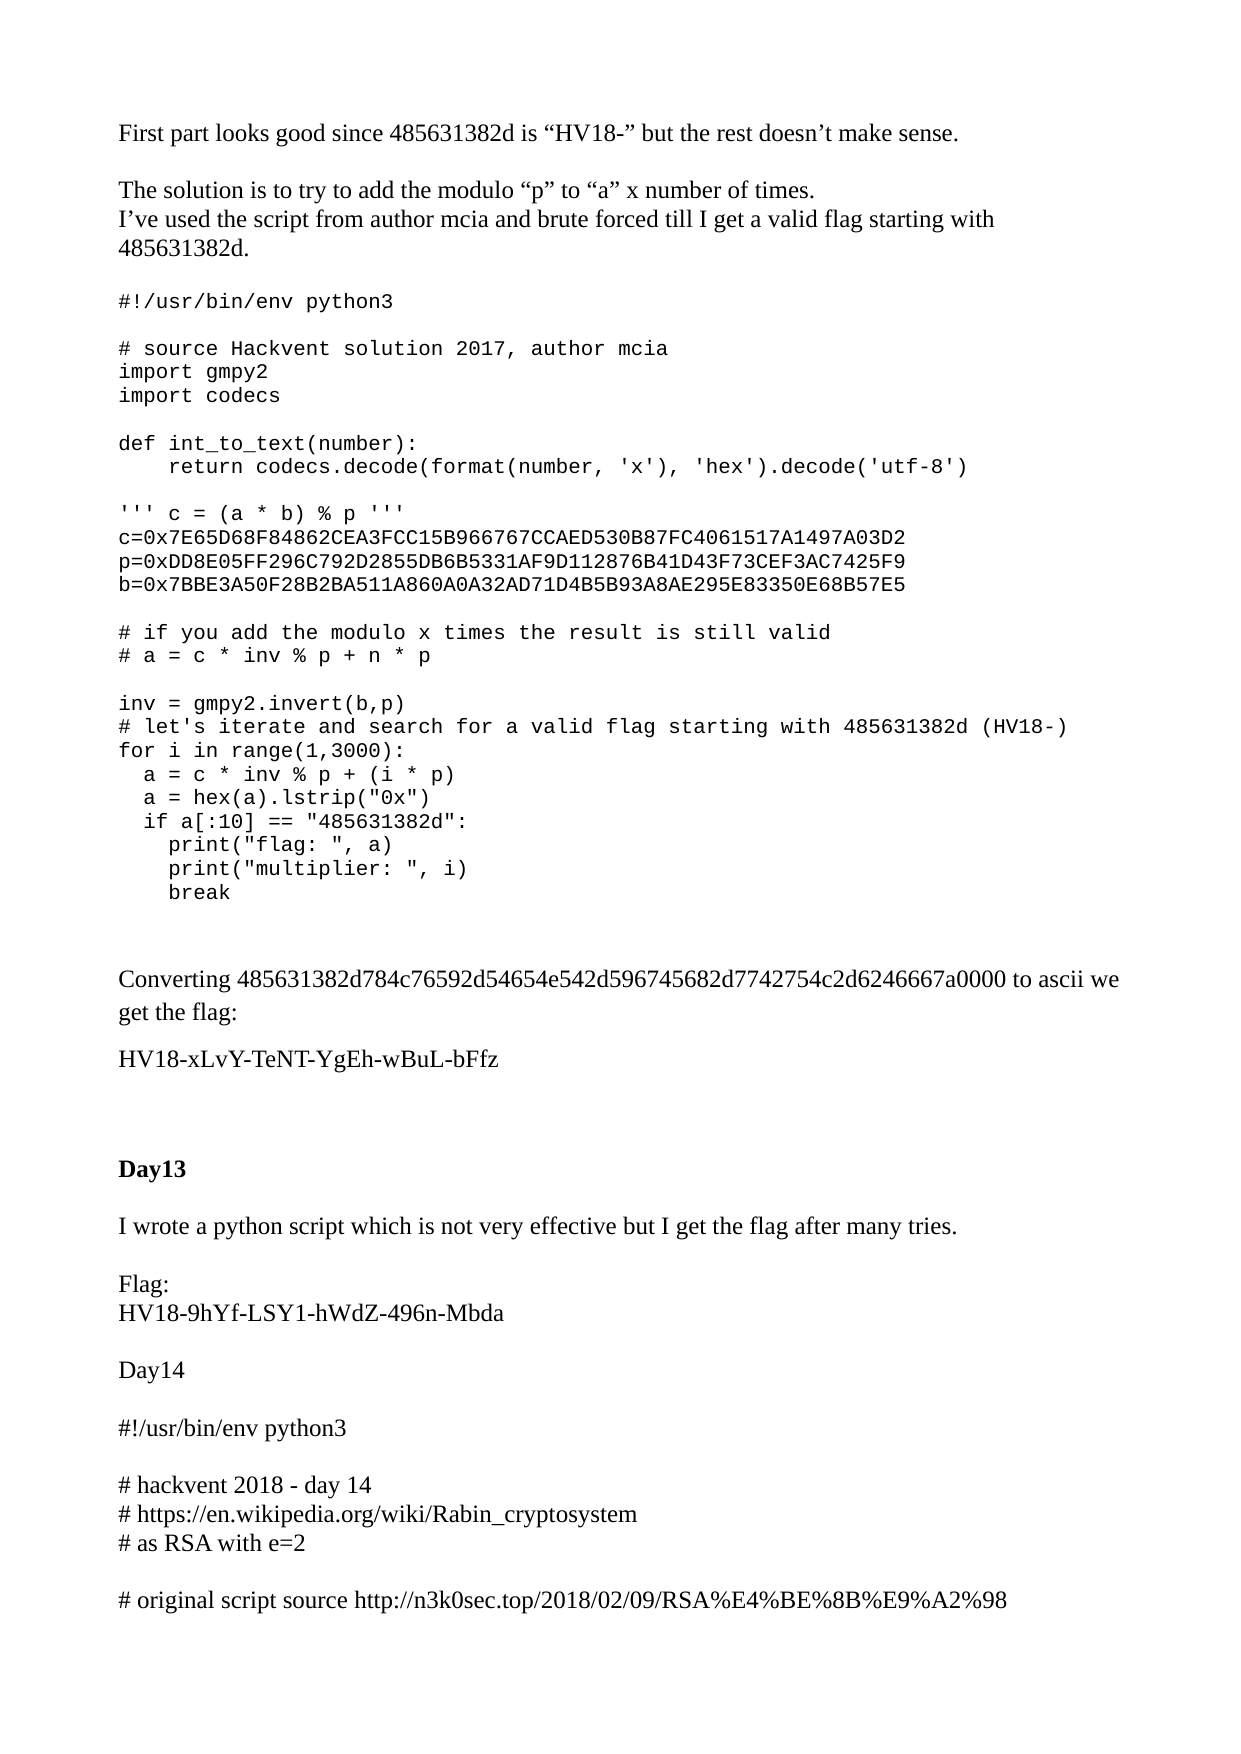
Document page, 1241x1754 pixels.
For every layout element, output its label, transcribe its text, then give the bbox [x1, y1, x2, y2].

text #!/usr/bin/env python3 [118, 1413, 1122, 1441]
text I’ve used the script from author mcia and brute forced till I get a valid flag starting with 485631382d. [118, 204, 1122, 262]
text # https://en.wikipedia.org/wiki/Rabin_cryptosystem [118, 1499, 1122, 1528]
text I wrote a python script which is not very effective but I get the flag after many tries. [118, 1211, 1122, 1240]
text import gmpy2 [118, 362, 1122, 385]
text HV18-9hYf-LSY1-hWdZ-496n-Mbda [118, 1298, 1122, 1326]
text import codecs [118, 385, 1122, 409]
text #!/usr/bin/env python3 [118, 291, 1122, 314]
text The solution is to try to add the modulo “p” to “a” x number of times. [118, 176, 1122, 204]
text for i in range(1,3000): [118, 740, 1122, 763]
text First part looks good since 485631382d is “HV18-” but the rest doesn’t make sense. [118, 118, 1122, 147]
text ''' c = (a * b) % p ''' [118, 503, 1122, 527]
text HV18-xLvY-TeNT-YgEh-wBuL-bFfz [118, 1044, 1122, 1106]
text print("multiplier: ", i) [118, 858, 1122, 882]
text def int_to_text(number): [118, 432, 1122, 456]
text print("flag: ", a) [118, 834, 1122, 858]
text # original script source http://n3k0sec.top/2018/02/09/RSA%E4%BE%8B%E9%A2%98 [118, 1585, 1122, 1614]
text a = hex(a).lstrip("0x") [118, 787, 1122, 811]
text p=0xDD8E05FF296C792D2855DB6B5331AF9D112876B41D43F73CEF3AC7425F9 [118, 551, 1122, 574]
text # if you add the modulo x times the result is still valid [118, 622, 1122, 645]
text # as RSA with e=2 [118, 1528, 1122, 1556]
text # hackvent 2018 - day 14 [118, 1470, 1122, 1499]
text Day13 [118, 1154, 1122, 1183]
text a = c * inv % p + (i * p) [118, 763, 1122, 787]
text if a[:10] == "485631382d": [118, 811, 1122, 834]
text Flag: [118, 1269, 1122, 1298]
text # let's iterate and search for a valid flag starting with 485631382d (HV18-) [118, 716, 1122, 740]
text c=0x7E65D68F84862CEA3FCC15B966767CCAED530B87FC4061517A1497A03D2 [118, 527, 1122, 551]
text inv = gmpy2.invert(b,p) [118, 693, 1122, 716]
text # a = c * inv % p + n * p [118, 645, 1122, 669]
text break [118, 882, 1122, 905]
text Day14 [118, 1355, 1122, 1384]
text # source Hackvent solution 2017, author mcia [118, 338, 1122, 362]
text b=0x7BBE3A50F28B2BA511A860A0A32AD71D4B5B93A8AE295E83350E68B57E5 [118, 574, 1122, 598]
text return codecs.decode(format(number, 'x'), 'hex').decode('utf-8') [118, 456, 1122, 480]
text Converting 485631382d784c76592d54654e542d596745682d7742754c2d6246667a0000 to ascii we get the flag: [118, 964, 1122, 1026]
